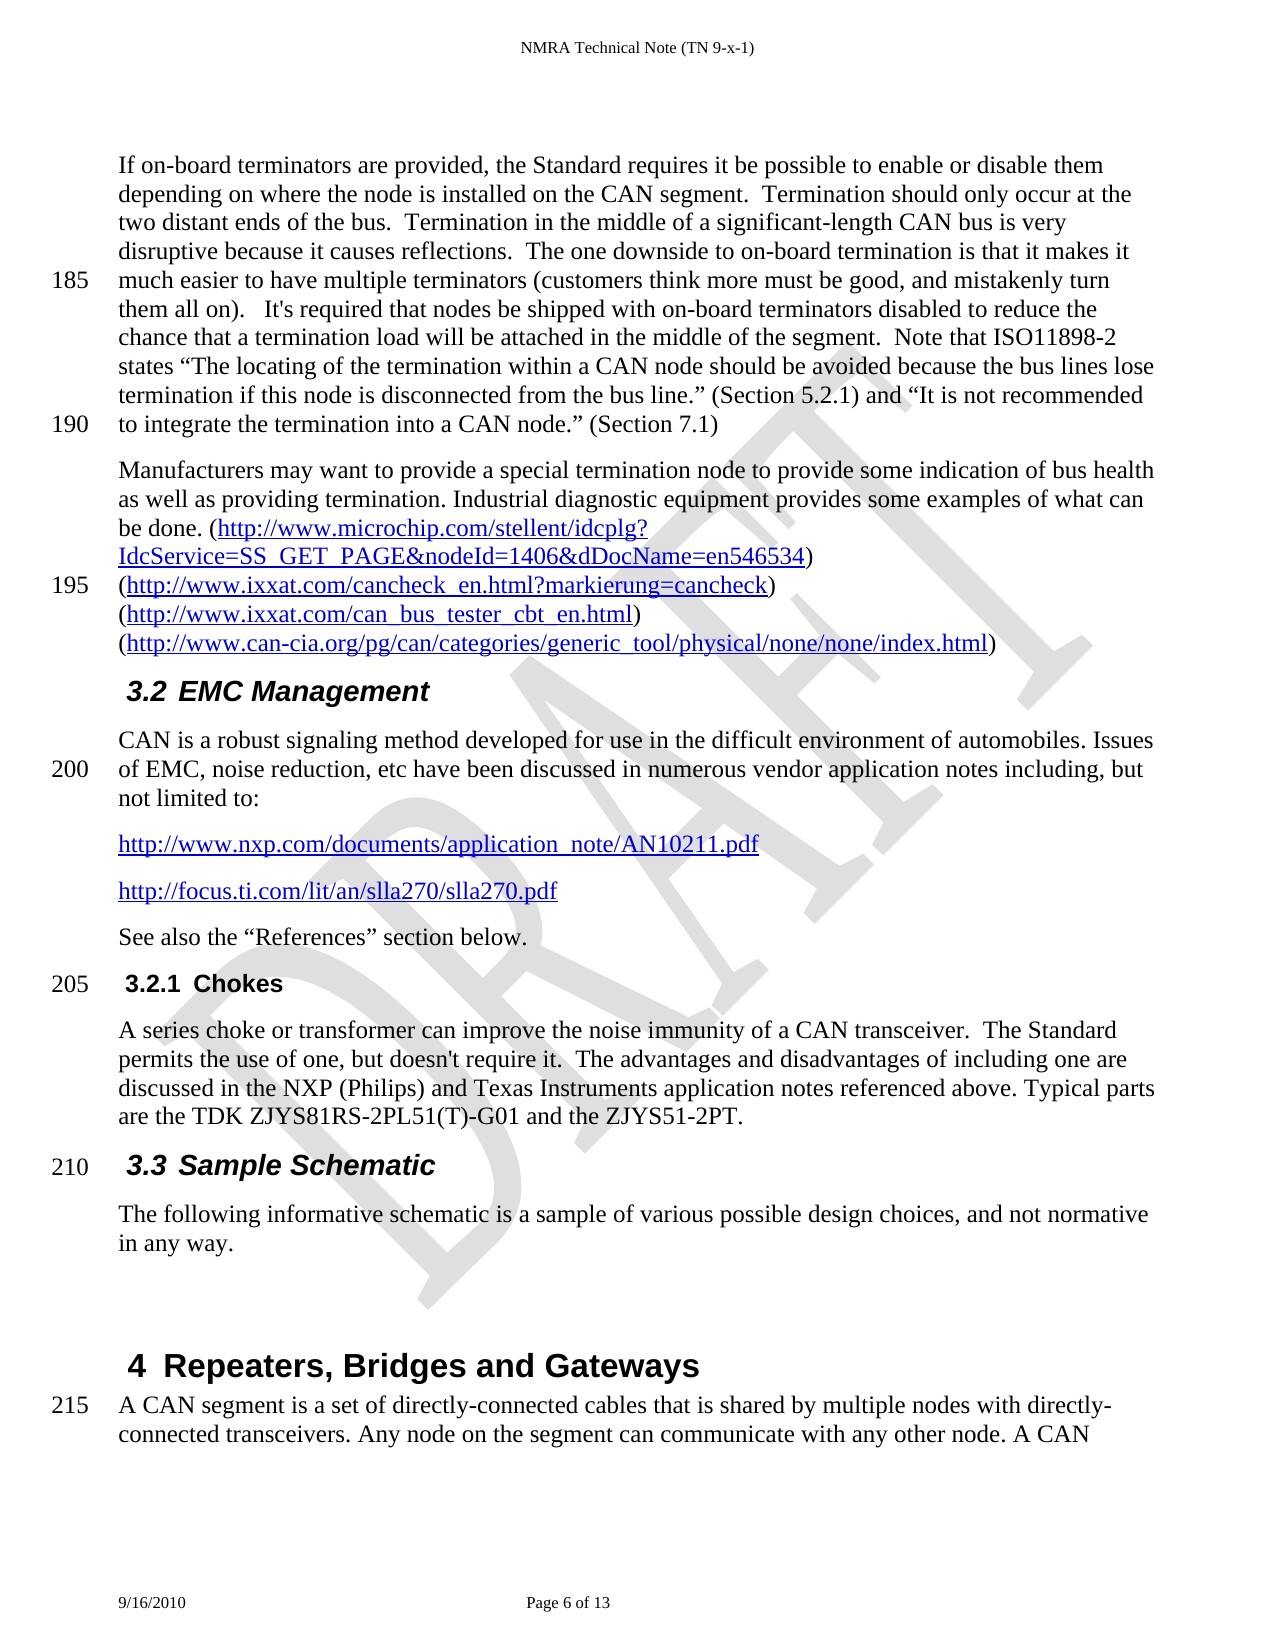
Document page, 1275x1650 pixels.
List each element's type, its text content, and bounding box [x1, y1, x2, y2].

text Manufacturers may want to provide a special termination node to provide some indication of bus health as well as providing termination. Industrial diagnostic equipment provides some examples of what can be done. (http://www.microchip.com/stellent/idcplg?IdcService=SS_GET_PAGE&nodeId=1406&dDocName=en546534) (http://www.ixxat.com/cancheck_en.html?markierung=cancheck) (http://www.ixxat.com/can_bus_tester_cbt_en.html) (http://www.can-cia.org/pg/can/categories/generic_tool/physical/none/none/index.html) [118, 455, 1017, 656]
subtitle Chokes [502, 972, 575, 997]
text CAN is a robust signaling method developed for use in the difficult environment of automobiles. Issues of EMC, noise reduction, etc have been discussed in numerous vendor application notes including, but not limited to: [634, 725, 872, 812]
subtitle Chokes [475, 969, 490, 977]
subtitle [1032, 674, 1157, 708]
text http://www.nxp.com/documents/application_note/AN10211.pdf [373, 829, 460, 854]
text A series choke or transformer can improve the noise immunity of a CAN transceiver. The Standard permits the use of one, but doesn't require it. The advantages and disadvantages of including one are discussed in the NXP (Philips) and Texas Instruments application notes referenced above. Typical parts are the TDK ZJYS81RS-2PL51(T)-G01 and the ZJYS51-2PT. [118, 1015, 283, 1130]
text CAN is a robust signaling method developed for use in the difficult environment of automobiles. Issues of EMC, noise reduction, etc have been discussed in numerous vendor application notes including, but not limited to: [118, 725, 603, 812]
text http://www.nxp.com/documents/application_note/AN10211.pdf [691, 829, 771, 858]
subtitle Chokes [592, 969, 721, 997]
subtitle Chokes [743, 969, 1157, 997]
text http://focus.ti.com/lit/an/slla270/slla270.pdf [670, 876, 816, 904]
subtitle [798, 674, 1031, 708]
subtitle Sample Schematic [118, 1148, 334, 1181]
text See also the “References” section below. [541, 922, 698, 951]
subtitle Repeaters, Bridges and Gateways [118, 1346, 1157, 1384]
text See also the “References” section below. [118, 922, 414, 951]
subtitle Sample Schematic [344, 1148, 493, 1181]
text If on-board terminators are provided, the Standard requires it be possible to enable or disable them depending on where the node is installed on the CAN segment. Termination should only occur at the two distant ends of the bus. Termination in the middle of a significant-length CAN bus is very disruptive because it causes reflections. The one downside to on-board termination is that it makes it much easier to have multiple terminators (customers think more must be good, and mistakenly turn them all on). It's required that nodes be shipped with on-board terminators disabled to reduce the chance that a termination load will be attached in the middle of the segment. Note that ISO11898-2 states “The locating of the termination within a CAN node should be avoided because the bus lines lose termination if this node is disconnected from the bus line.” (Section 5.2.1) and “It is not recommended to integrate the termination into a CAN node.” (Section 7.1) [118, 150, 1157, 437]
text CAN is a robust signaling method developed for use in the difficult environment of automobiles. Issues of EMC, noise reduction, etc have been discussed in numerous vendor application notes including, but not limited to: [828, 725, 1157, 812]
text A series choke or transformer can improve the noise immunity of a CAN transceiver. The Standard permits the use of one, but doesn't require it. The advantages and disadvantages of including one are discussed in the NXP (Philips) and Texas Instruments application notes referenced above. Typical parts are the TDK ZJYS81RS-2PL51(T)-G01 and the ZJYS51-2PT. [521, 1015, 1157, 1130]
text The following informative schematic is a sample of various possible design choices, and not normative in any way. [484, 1199, 1157, 1257]
text The following informative schematic is a sample of various possible design choices, and not normative in any way. [395, 1199, 492, 1251]
text The following informative schematic is a sample of various possible design choices, and not normative in any way. [118, 1199, 410, 1257]
text CAN is a robust signaling method developed for use in the difficult environment of automobiles. Issues of EMC, noise reduction, etc have been discussed in numerous vendor application notes including, but not limited to: [563, 725, 701, 812]
text http://www.nxp.com/documents/application_note/AN10211.pdf [118, 829, 358, 854]
text http://focus.ti.com/lit/an/slla270/slla270.pdf [118, 876, 364, 901]
text http://www.nxp.com/documents/application_note/AN10211.pdf [483, 829, 632, 854]
subtitle Chokes [357, 969, 460, 997]
subtitle Chokes [118, 969, 219, 997]
subtitle [559, 674, 768, 708]
text http://focus.ti.com/lit/an/slla270/slla270.pdf [524, 876, 666, 904]
subtitle EMC Management [118, 674, 531, 708]
text http://www.nxp.com/documents/application_note/AN10211.pdf [787, 829, 1157, 858]
text A series choke or transformer can improve the noise immunity of a CAN transceiver. The Standard permits the use of one, but doesn't require it. The advantages and disadvantages of including one are discussed in the NXP (Philips) and Texas Instruments application notes referenced above. Typical parts are the TDK ZJYS81RS-2PL51(T)-G01 and the ZJYS51-2PT. [211, 1015, 472, 1130]
text See also the “References” section below. [700, 922, 1157, 951]
text Manufacturers may want to provide a special termination node to provide some indication of bus health as well as providing termination. Industrial diagnostic equipment provides some examples of what can be done. (http://www.microchip.com/stellent/idcplg?IdcService=SS_GET_PAGE&nodeId=1406&dDocName=en546534) (http://www.ixxat.com/cancheck_en.html?markierung=cancheck) (http://www.ixxat.com/can_bus_tester_cbt_en.html) (http://www.can-cia.org/pg/can/categories/generic_tool/physical/none/none/index.html) [859, 455, 1157, 656]
text A CAN segment is a set of directly-connected cables that is shared by multiple nodes with directly-connected transceivers. Any node on the segment can communicate with any other node. A CAN [118, 1391, 1157, 1448]
text A series choke or transformer can improve the noise immunity of a CAN transceiver. The Standard permits the use of one, but doesn't require it. The advantages and disadvantages of including one are discussed in the NXP (Philips) and Texas Instruments application notes referenced above. Typical parts are the TDK ZJYS81RS-2PL51(T)-G01 and the ZJYS51-2PT. [415, 1015, 584, 1130]
text http://focus.ti.com/lit/an/slla270/slla270.pdf [382, 876, 505, 901]
subtitle Chokes [230, 977, 337, 997]
subtitle Sample Schematic [515, 1148, 1157, 1181]
text See also the “References” section below. [428, 922, 515, 951]
text Manufacturers may want to provide a special termination node to provide some indication of bus health as well as providing termination. Industrial diagnostic equipment provides some examples of what can be done. (http://www.microchip.com/stellent/idcplg?IdcService=SS_GET_PAGE&nodeId=1406&dDocName=en546534) (http://www.ixxat.com/cancheck_en.html?markierung=cancheck) (http://www.ixxat.com/can_bus_tester_cbt_en.html) (http://www.can-cia.org/pg/can/categories/generic_tool/physical/none/none/index.html) [118, 568, 713, 656]
text http://focus.ti.com/lit/an/slla270/slla270.pdf [836, 876, 1157, 904]
